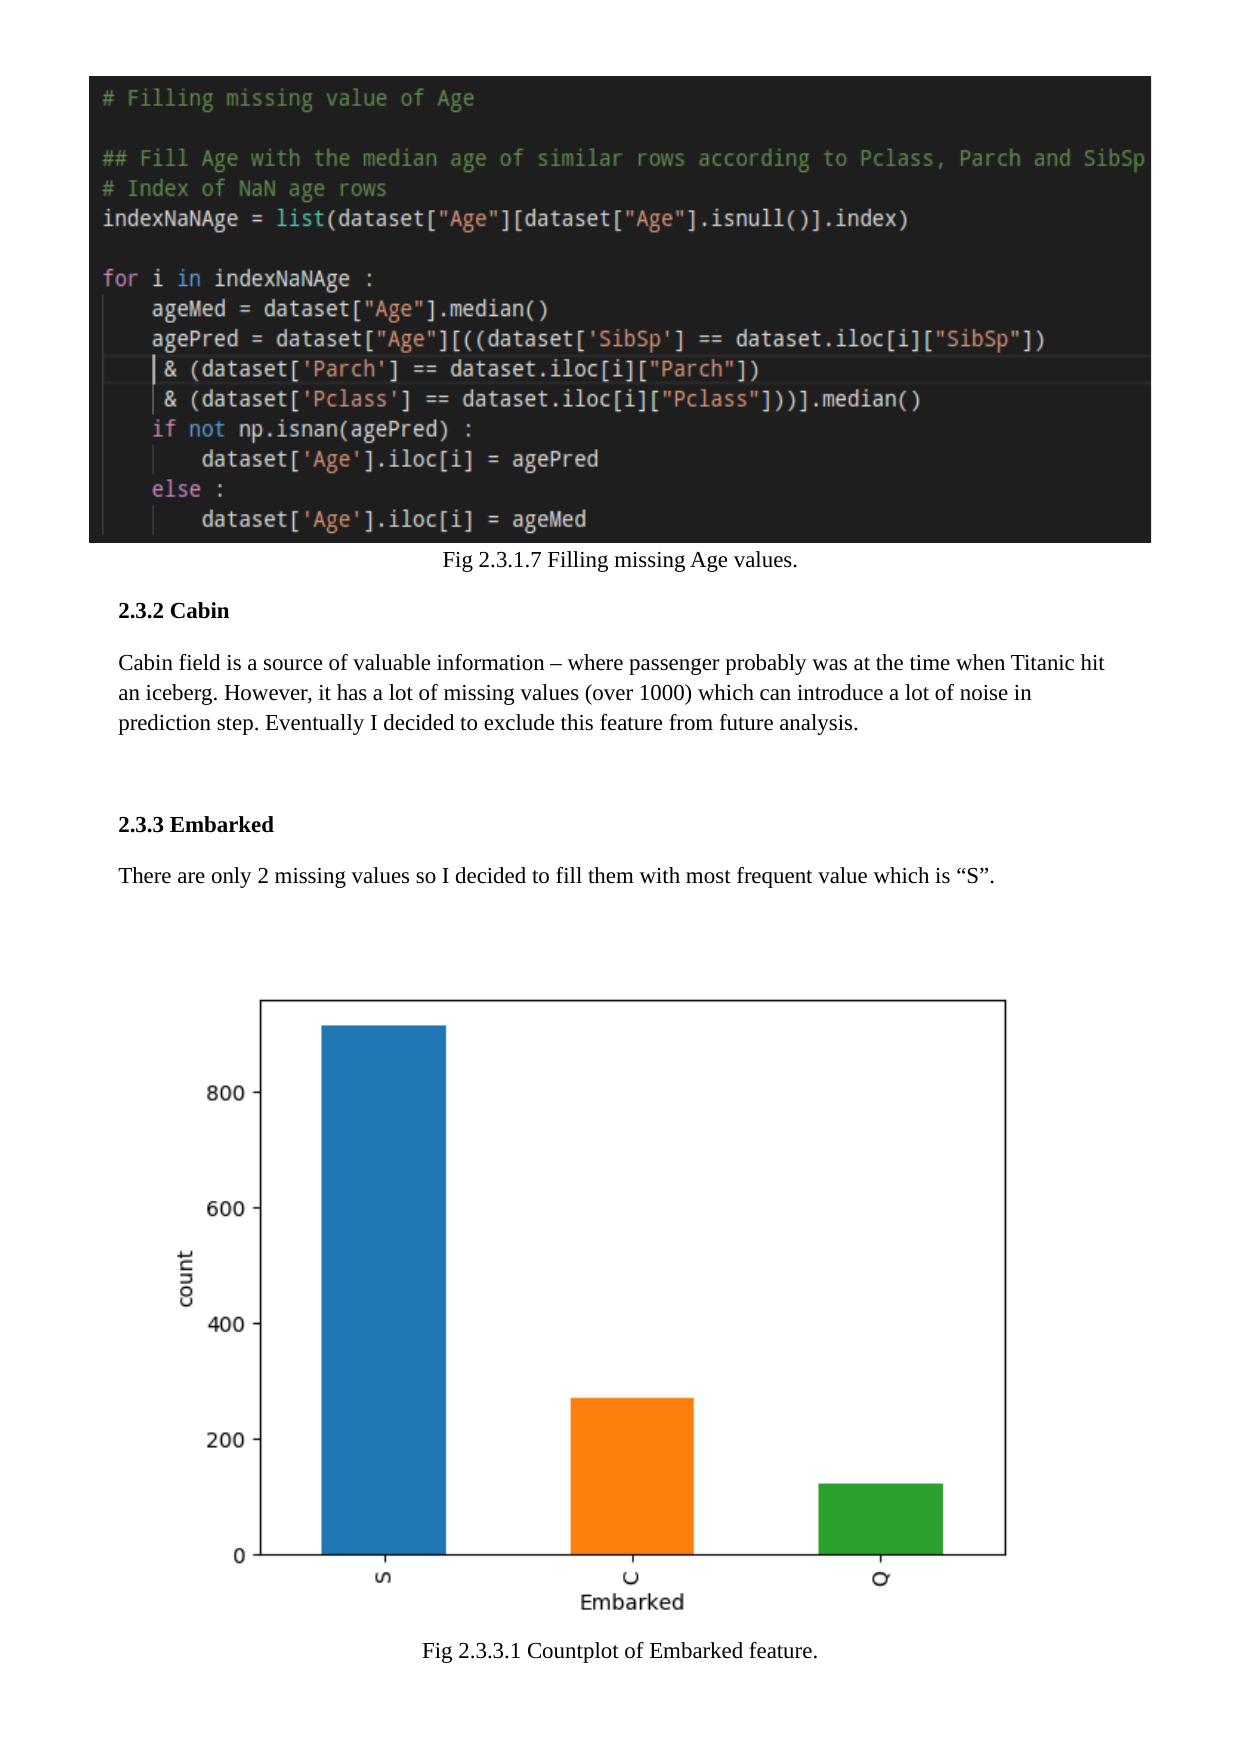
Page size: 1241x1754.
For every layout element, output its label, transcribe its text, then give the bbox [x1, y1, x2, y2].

text There are only 2 missing values so I decided to fill them with most frequent value which is “S”. [118, 862, 1122, 888]
picture [140, 913, 1100, 1634]
text 2.3.2 Cabin [118, 598, 1122, 624]
text Fig 2.3.1.7 Filling missing Age values. [118, 543, 1122, 573]
text 2.3.3 Embarked [118, 811, 1122, 837]
picture [89, 76, 1152, 543]
text Fig 2.3.3.1 Countplot of Embarked feature. [118, 913, 1122, 1663]
text Cabin field is a source of valuable information – where passenger probably was at the time when Titanic hit an iceberg. However, it has a lot of missing values (over 1000) which can introduce a lot of noise in prediction step. Eventually I decided to exclude this feature from future analysis. [118, 649, 1122, 735]
